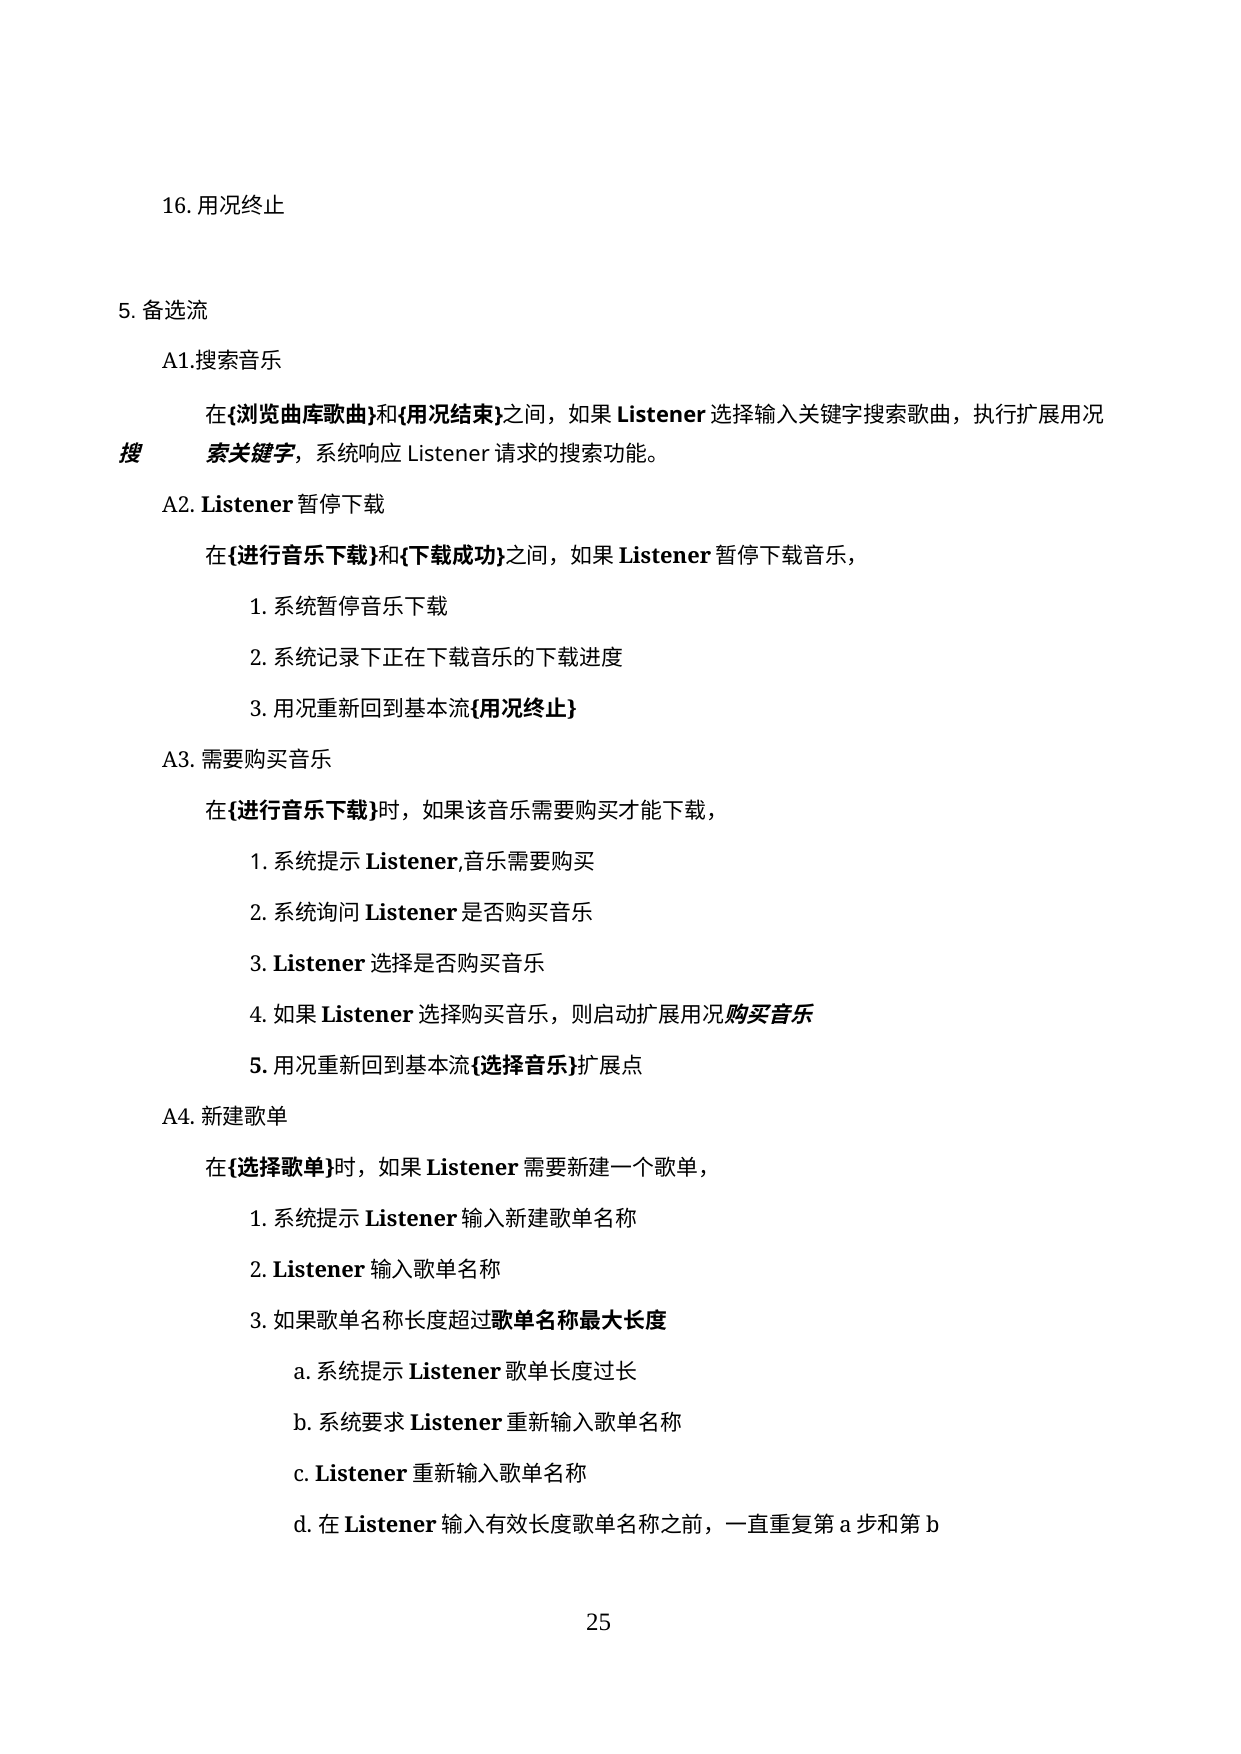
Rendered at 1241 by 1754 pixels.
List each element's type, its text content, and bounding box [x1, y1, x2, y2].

text 在{浏览曲库歌曲}和{用况结束}之间，如果Listener选择输入关键字搜索歌曲，执行扩展用况搜 索关键字，系统响应Listener请求的搜索功能。 [118, 397, 1122, 467]
text 5. 用况重新回到基本流{选择音乐}扩展点 [118, 1048, 1122, 1080]
text 3. 如果歌单名称长度超过歌单名称最大长度 [118, 1303, 1122, 1335]
text A3. 需要购买音乐 [118, 742, 1122, 773]
text 1. 系统暂停音乐下载 [118, 589, 1122, 620]
text a. 系统提示Listener歌单长度过长 [118, 1354, 1122, 1386]
text 4. 如果Listener选择购买音乐，则启动扩展用况购买音乐 [118, 997, 1122, 1029]
text A1.搜索音乐 [118, 337, 1122, 377]
text 1. 系统提示Listener输入新建歌单名称 [118, 1201, 1122, 1233]
text 在{进行音乐下载}和{下载成功}之间，如果Listener暂停下载音乐， [118, 538, 1122, 569]
text 3. 用况重新回到基本流{用况终止} [118, 691, 1122, 722]
subtitle 备选流 [118, 293, 1122, 324]
text 3. Listener选择是否购买音乐 [118, 946, 1122, 978]
text 16. 用况终止 [118, 188, 1122, 219]
text A4. 新建歌单 [118, 1099, 1122, 1131]
text 2. Listener输入歌单名称 [118, 1252, 1122, 1284]
text b. 系统要求Listener重新输入歌单名称 [118, 1405, 1122, 1437]
text 在{进行音乐下载}时，如果该音乐需要购买才能下载， [118, 793, 1122, 824]
text A2. Listener暂停下载 [118, 487, 1122, 518]
text c. Listener重新输入歌单名称 [118, 1456, 1122, 1488]
text 在{选择歌单}时，如果Listener需要新建一个歌单， [118, 1150, 1122, 1182]
text 2. 系统记录下正在下载音乐的下载进度 [118, 640, 1122, 671]
text 2. 系统询问Listener是否购买音乐 [118, 895, 1122, 927]
text d. 在Listener输入有效长度歌单名称之前，一直重复第a步和第b [118, 1507, 1122, 1539]
text 1. 系统提示Listener,音乐需要购买 [118, 844, 1122, 876]
